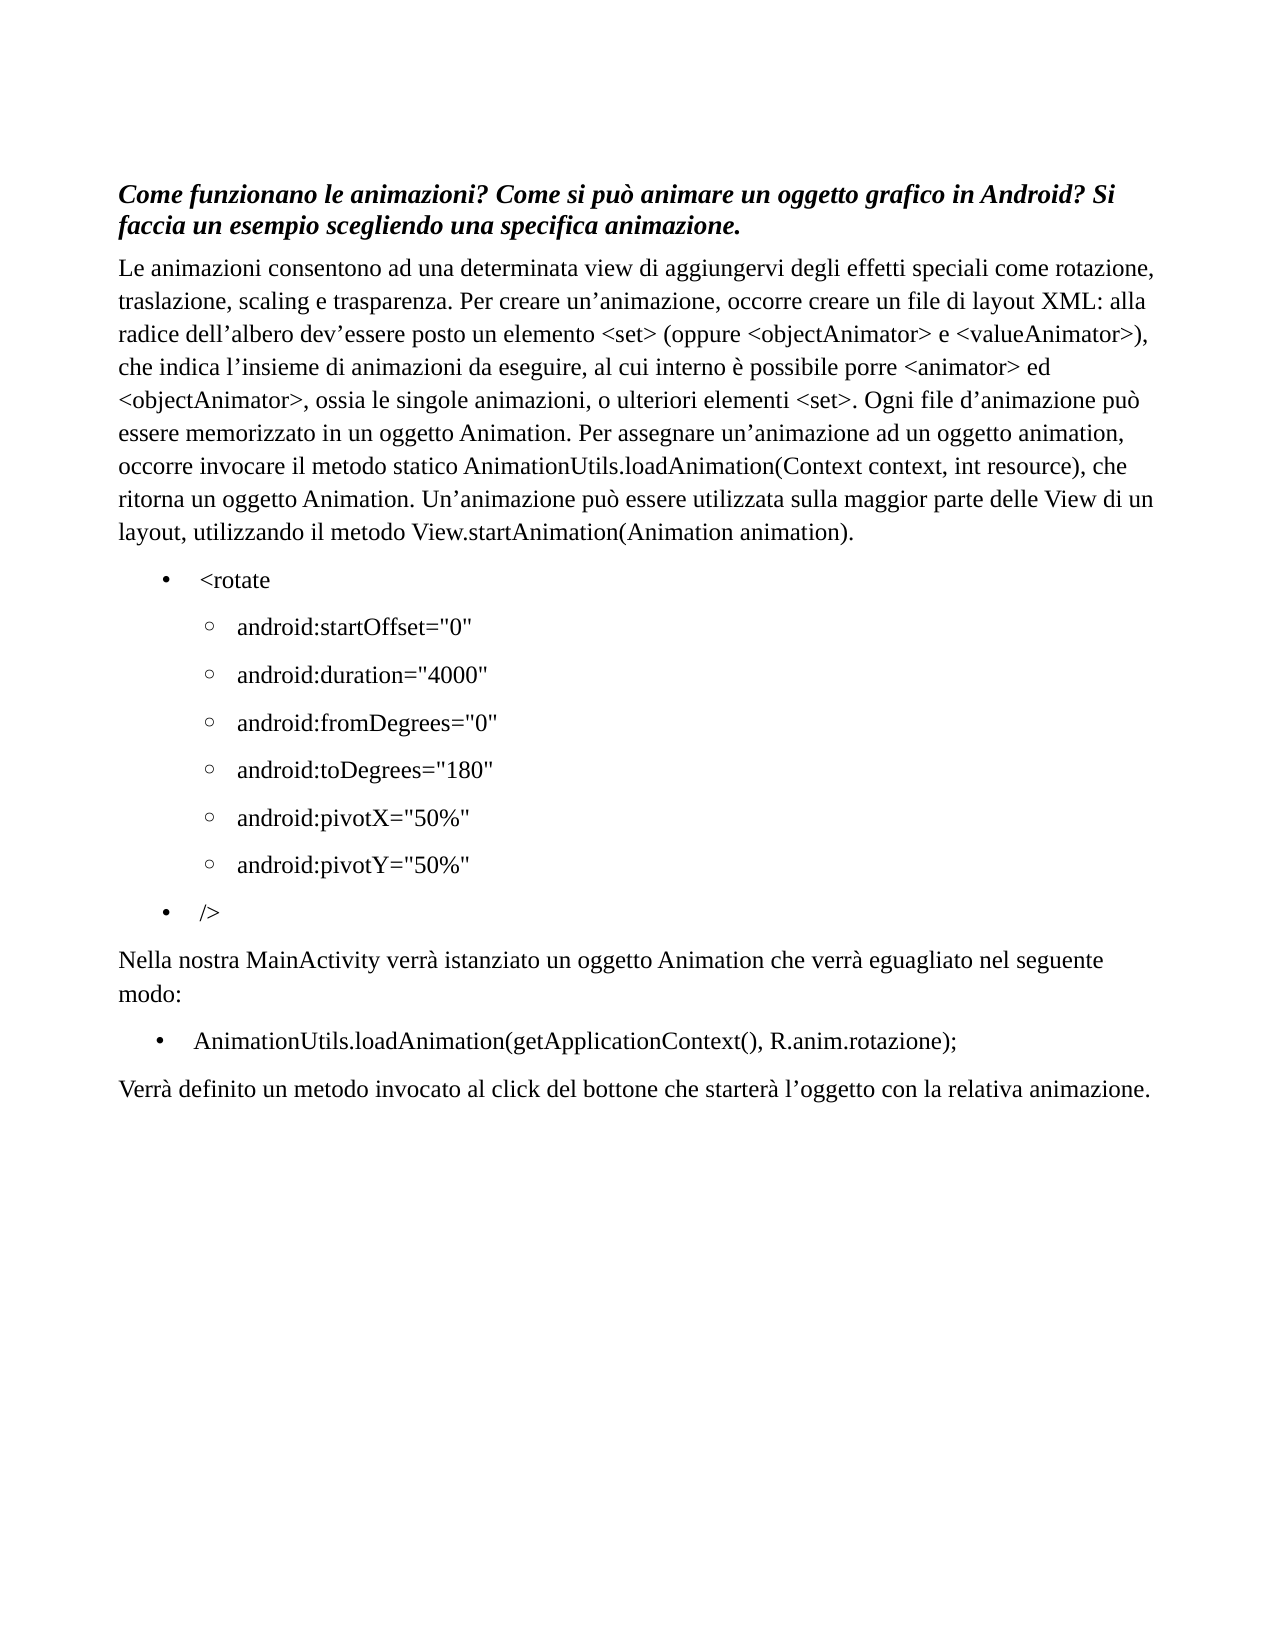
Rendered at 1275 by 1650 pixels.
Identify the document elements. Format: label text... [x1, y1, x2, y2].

list android:toDegrees="180" [199, 755, 1157, 784]
list android:startOffset="0" [199, 612, 1157, 641]
list /> [162, 898, 1157, 927]
list android:pivotX="50%" [199, 803, 1157, 832]
list android:duration="4000" [199, 660, 1157, 689]
text Verrà definito un metodo invocato al click del bottone che starterà l’oggetto con la relativa animazione. [118, 1074, 1157, 1103]
text Nella nostra MainActivity verrà istanziato un oggetto Animation che verrà eguagliato nel seguente modo: [118, 946, 1157, 1007]
list android:fromDegrees="0" [199, 708, 1157, 736]
subtitle Come funzionano le animazioni? Come si può animare un oggetto grafico in Android? Si faccia un esempio scegliendo una specifica animazione. [118, 178, 1157, 241]
list <rotate [162, 565, 1157, 593]
list AnimationUtils.loadAnimation(getApplicationContext(), R.anim.rotazione); [156, 1026, 1157, 1055]
list android:pivotY="50%" [199, 850, 1157, 879]
text Le animazioni consentono ad una determinata view di aggiungervi degli effetti speciali come rotazione, traslazione, scaling e trasparenza. Per creare un’animazione, occorre creare un file di layout XML: alla radice dell’albero dev’essere posto un elemento <set> (oppure <objectAnimator> e <valueAnimator>), che indica l’insieme di animazioni da eseguire, al cui interno è possibile porre <animator> ed <objectAnimator>, ossia le singole animazioni, o ulteriori elementi <set>. Ogni file d’animazione può essere memorizzato in un oggetto Animation. Per assegnare un’animazione ad un oggetto animation, occorre invocare il metodo statico AnimationUtils.loadAnimation(Context context, int resource), che ritorna un oggetto Animation. Un’animazione può essere utilizzata sulla maggior parte delle View di un layout, utilizzando il metodo View.startAnimation(Animation animation). [118, 253, 1157, 546]
